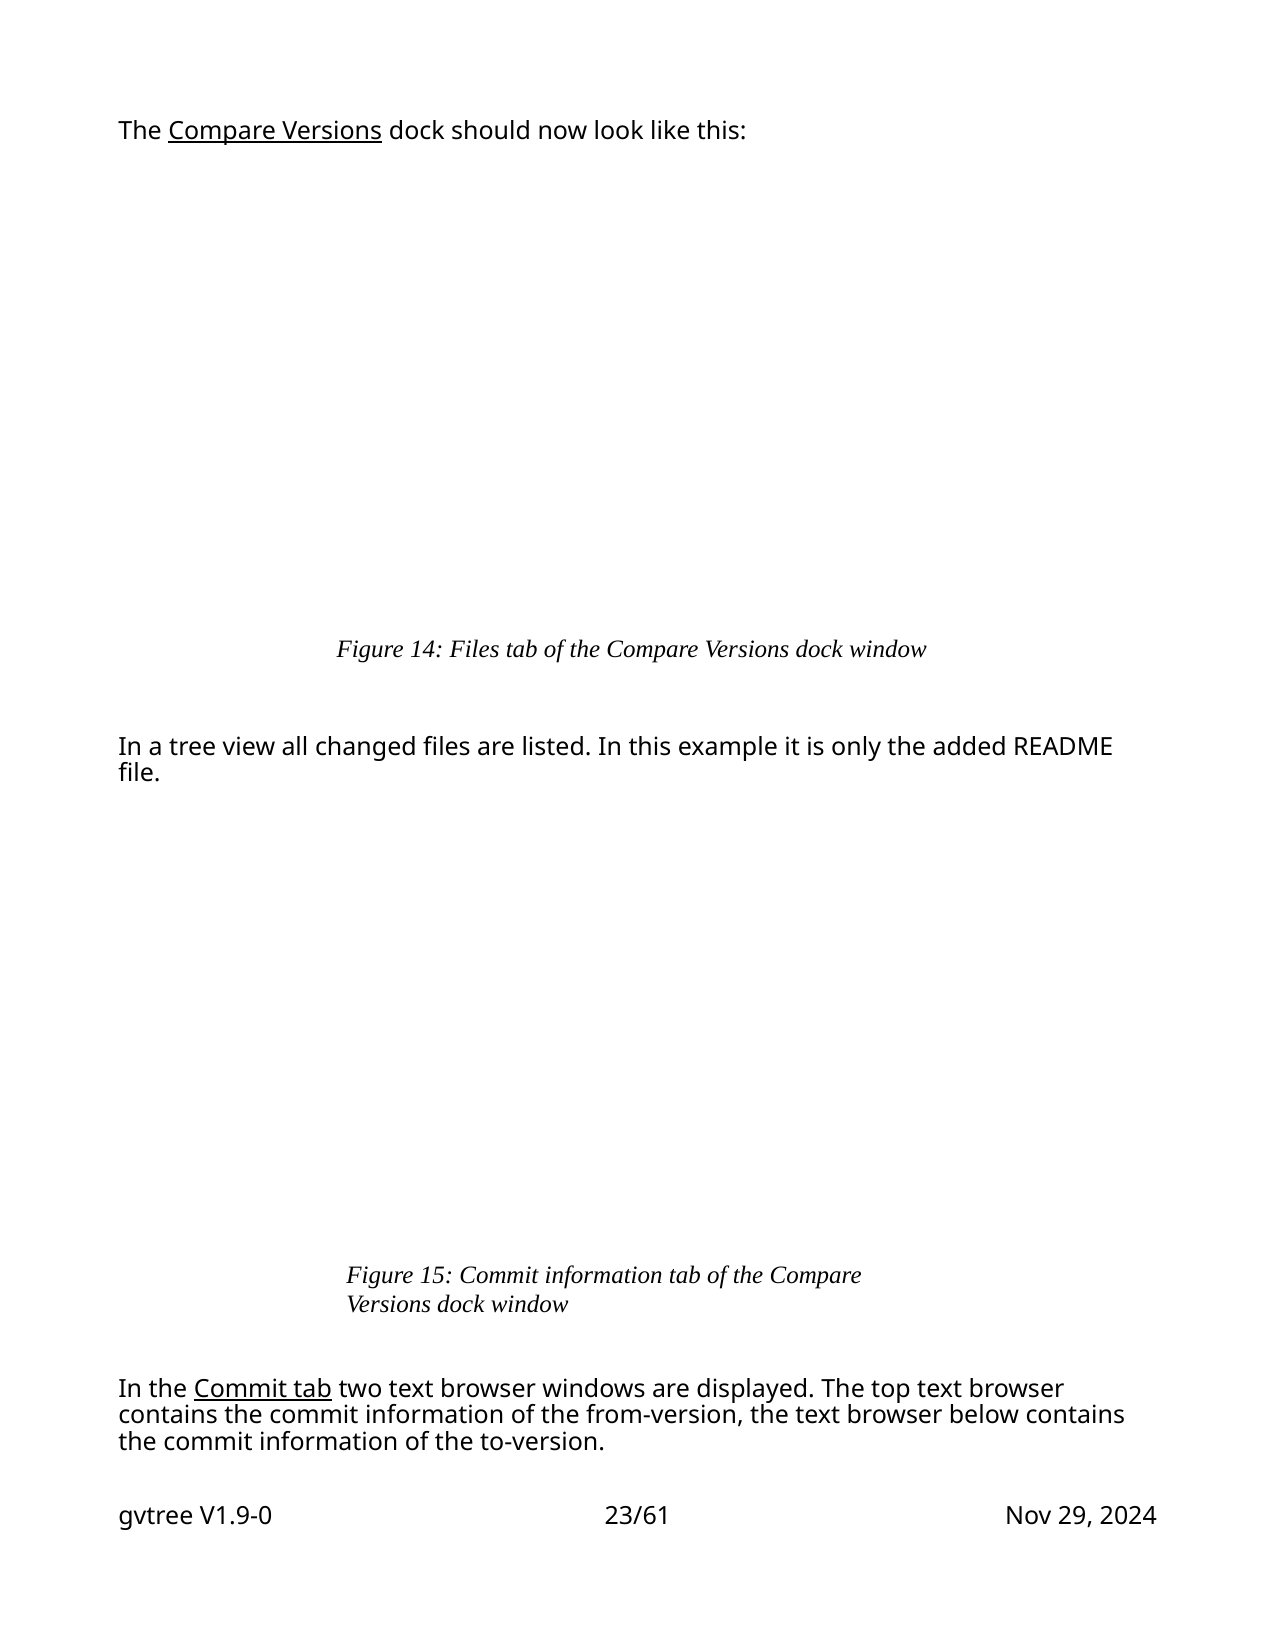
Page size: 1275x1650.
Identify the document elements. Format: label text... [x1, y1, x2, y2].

text In the Commit tab two text browser windows are displayed. The top text browser contains the commit information of the from-version, the text browser below contains the commit information of the to-version. [118, 1376, 1157, 1455]
text The Compare Versions dock should now look like this: [118, 118, 1157, 144]
text Figure 15: Commit information tab of the Compare Versions dock window [346, 814, 929, 1318]
text Figure 14: Files tab of the Compare Versions dock window [336, 172, 939, 662]
text In a tree view all changed files are listed. In this example it is only the added README file. [118, 734, 1157, 787]
